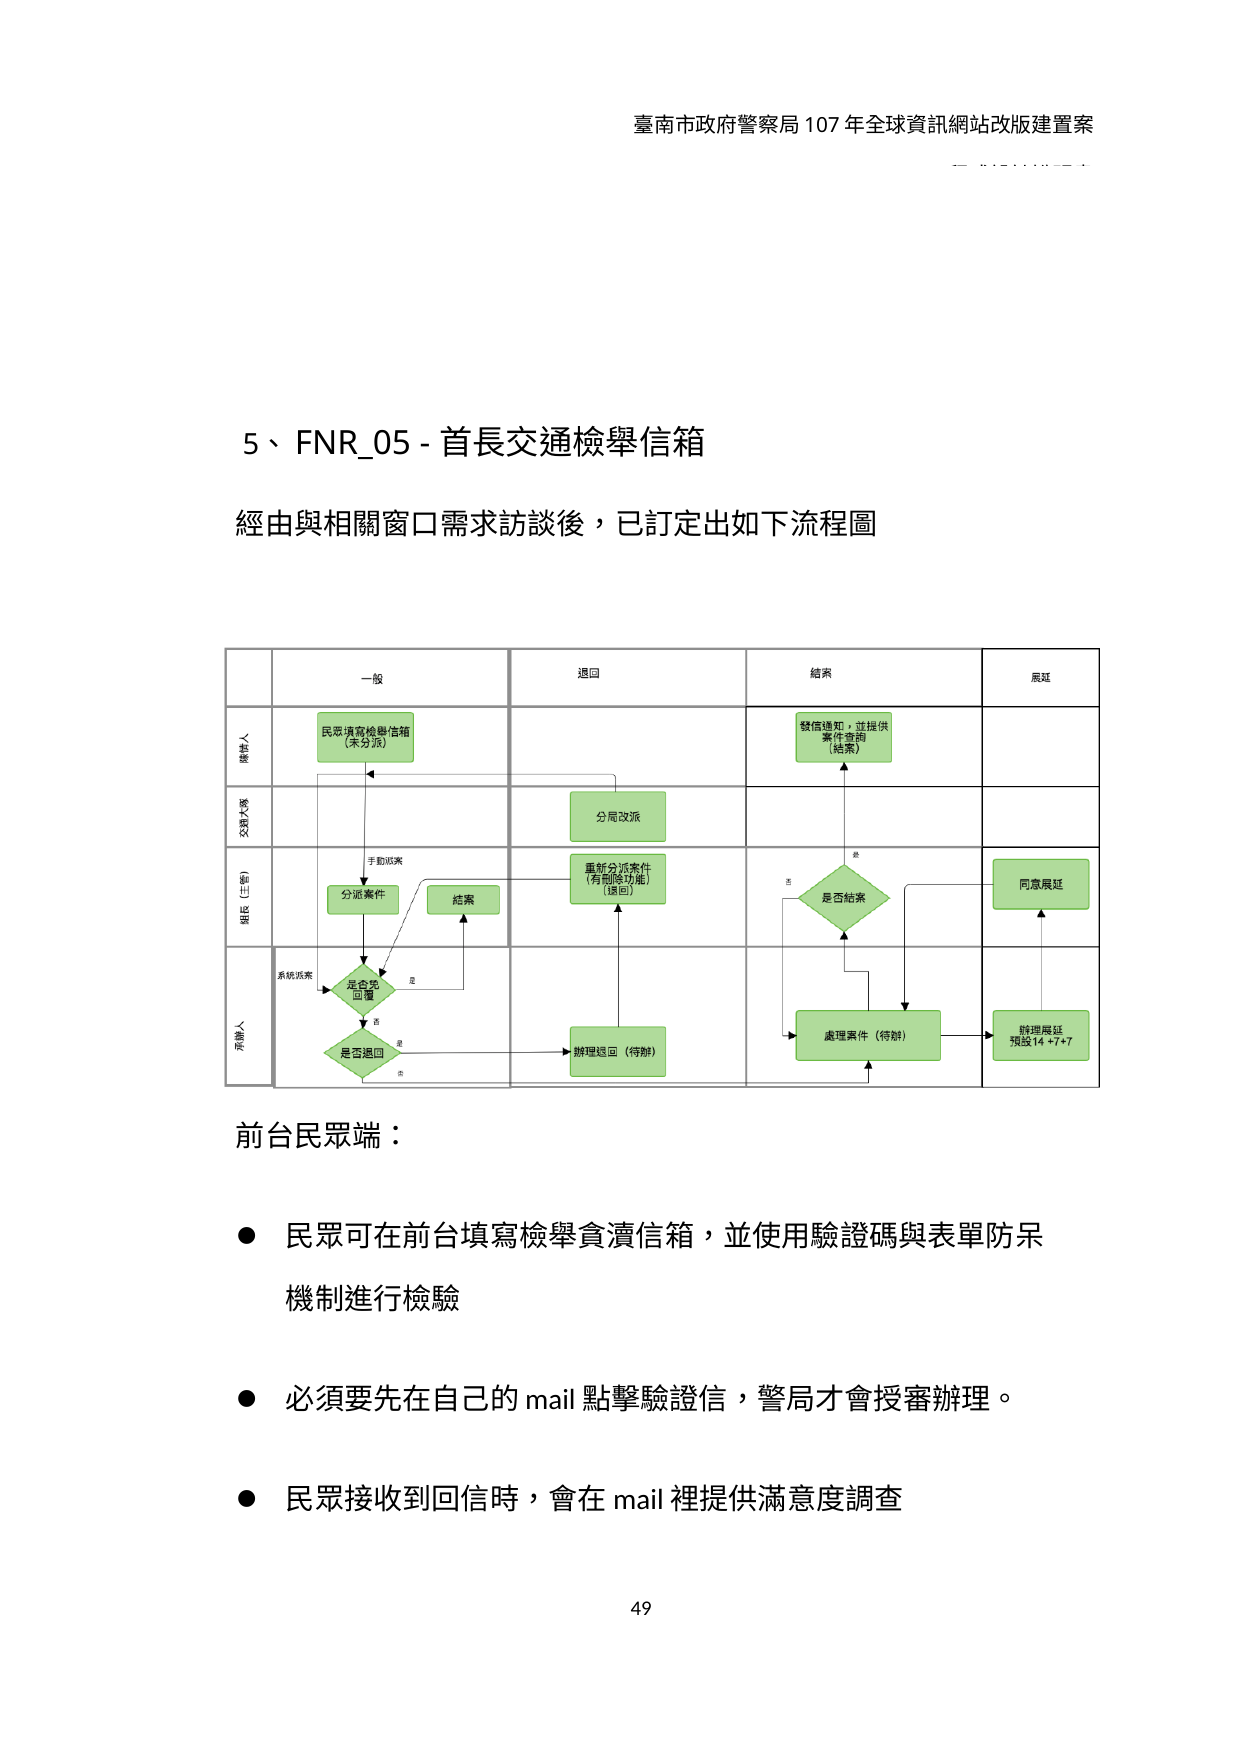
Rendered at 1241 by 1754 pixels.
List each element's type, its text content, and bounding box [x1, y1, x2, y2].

subtitle FNR_05 - 首長交通檢舉信箱 [242, 399, 1063, 461]
list 必須要先在自己的mail 點擊驗證信，警局才會授審辦理。 [236, 1355, 1063, 1417]
text 前台民眾端： [177, 780, 1063, 1155]
list 民眾接收到回信時，會在 mail 裡提供滿意度調查 [236, 1455, 1063, 1517]
text 經由與相關窗口需求訪談後，已訂定出如下流程圖 [177, 480, 1063, 542]
list 民眾可在前台填寫檢舉貪瀆信箱，並使用驗證碼與表單防呆機制進行檢驗 [236, 1192, 1063, 1317]
